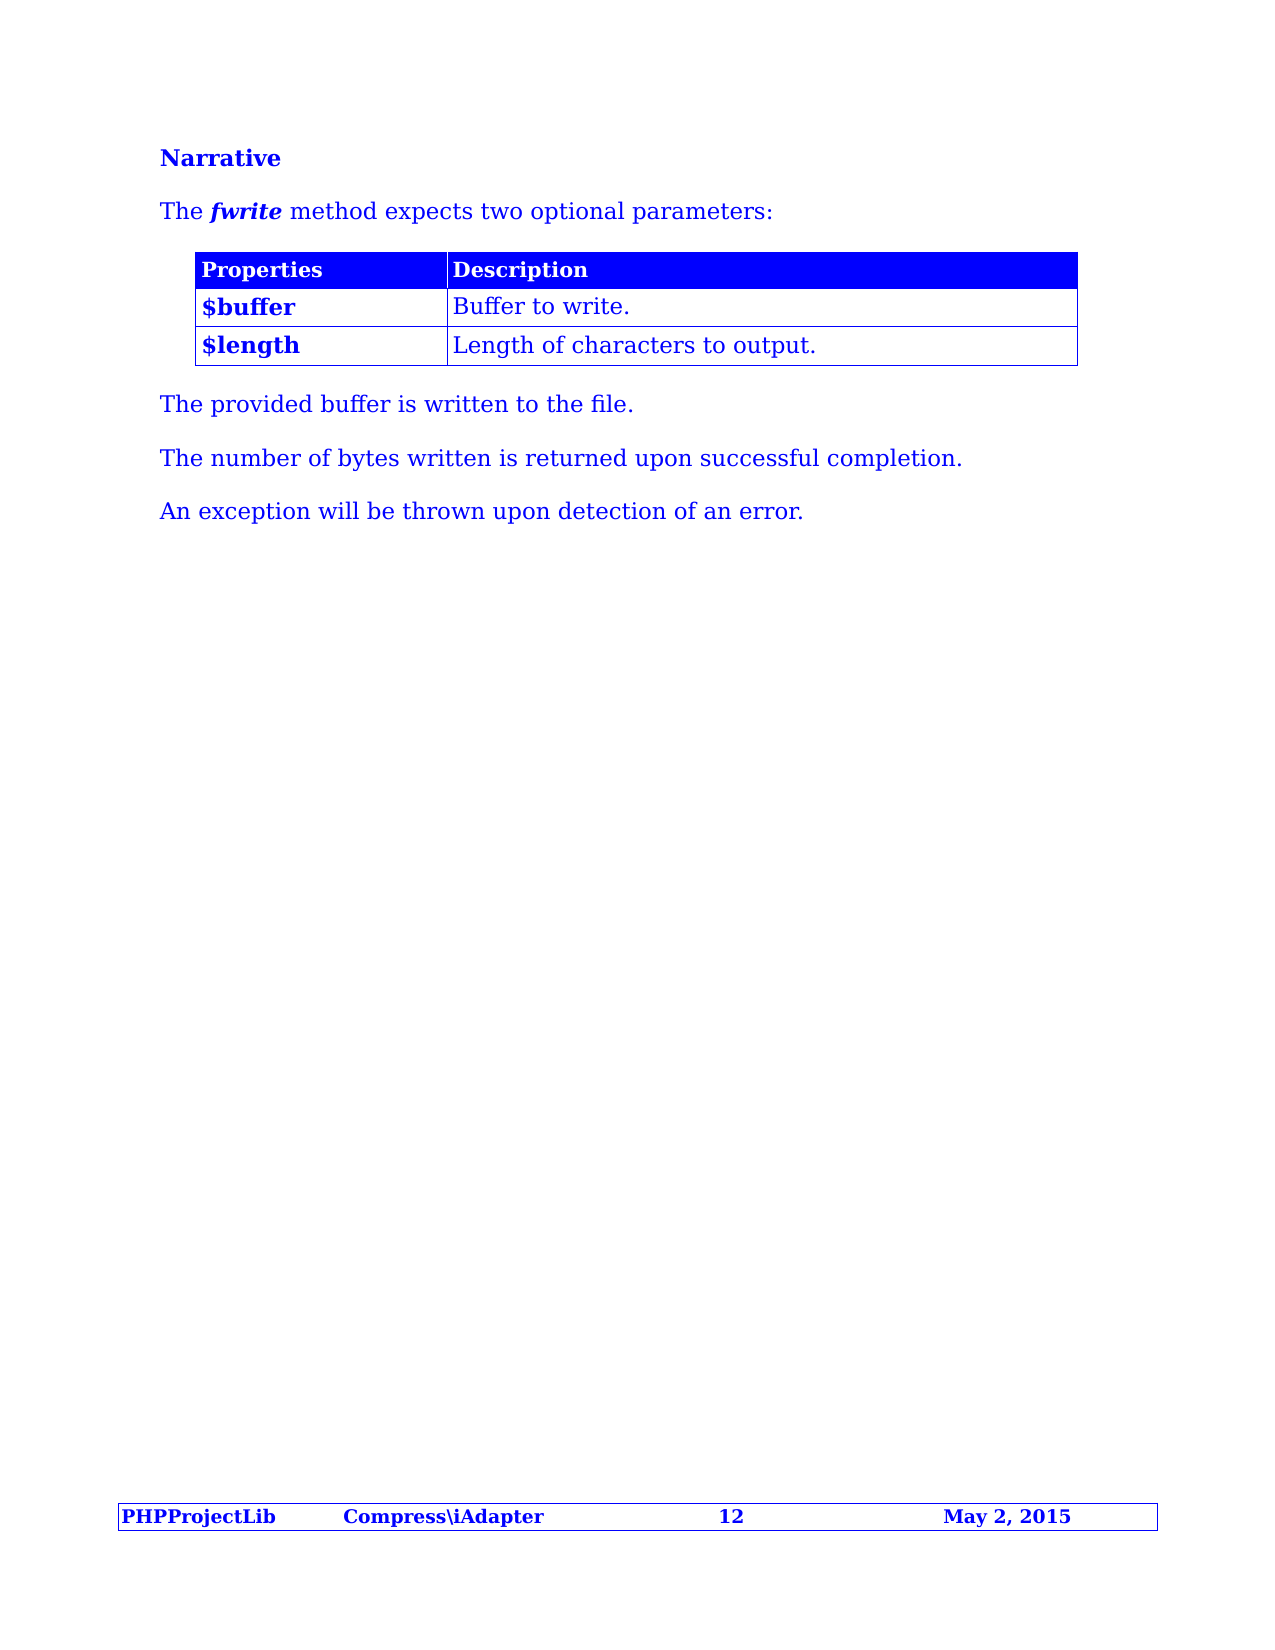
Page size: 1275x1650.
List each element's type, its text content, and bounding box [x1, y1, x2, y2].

text The provided buffer is written to the file. [159, 391, 1157, 418]
text The fwrite method expects two optional parameters: [159, 198, 1157, 225]
table_cell $buffer [196, 289, 447, 326]
table_cell $length [196, 327, 447, 364]
text Narrative [159, 145, 1157, 172]
table_cell Buffer to write. [448, 289, 1077, 326]
table_cell Length of characters to output. [448, 327, 1077, 364]
table_header Properties [196, 253, 447, 288]
text An exception will be thrown upon detection of an error. [159, 498, 1157, 525]
text The number of bytes written is returned upon successful completion. [159, 445, 1157, 471]
table_header Description [448, 253, 1077, 288]
